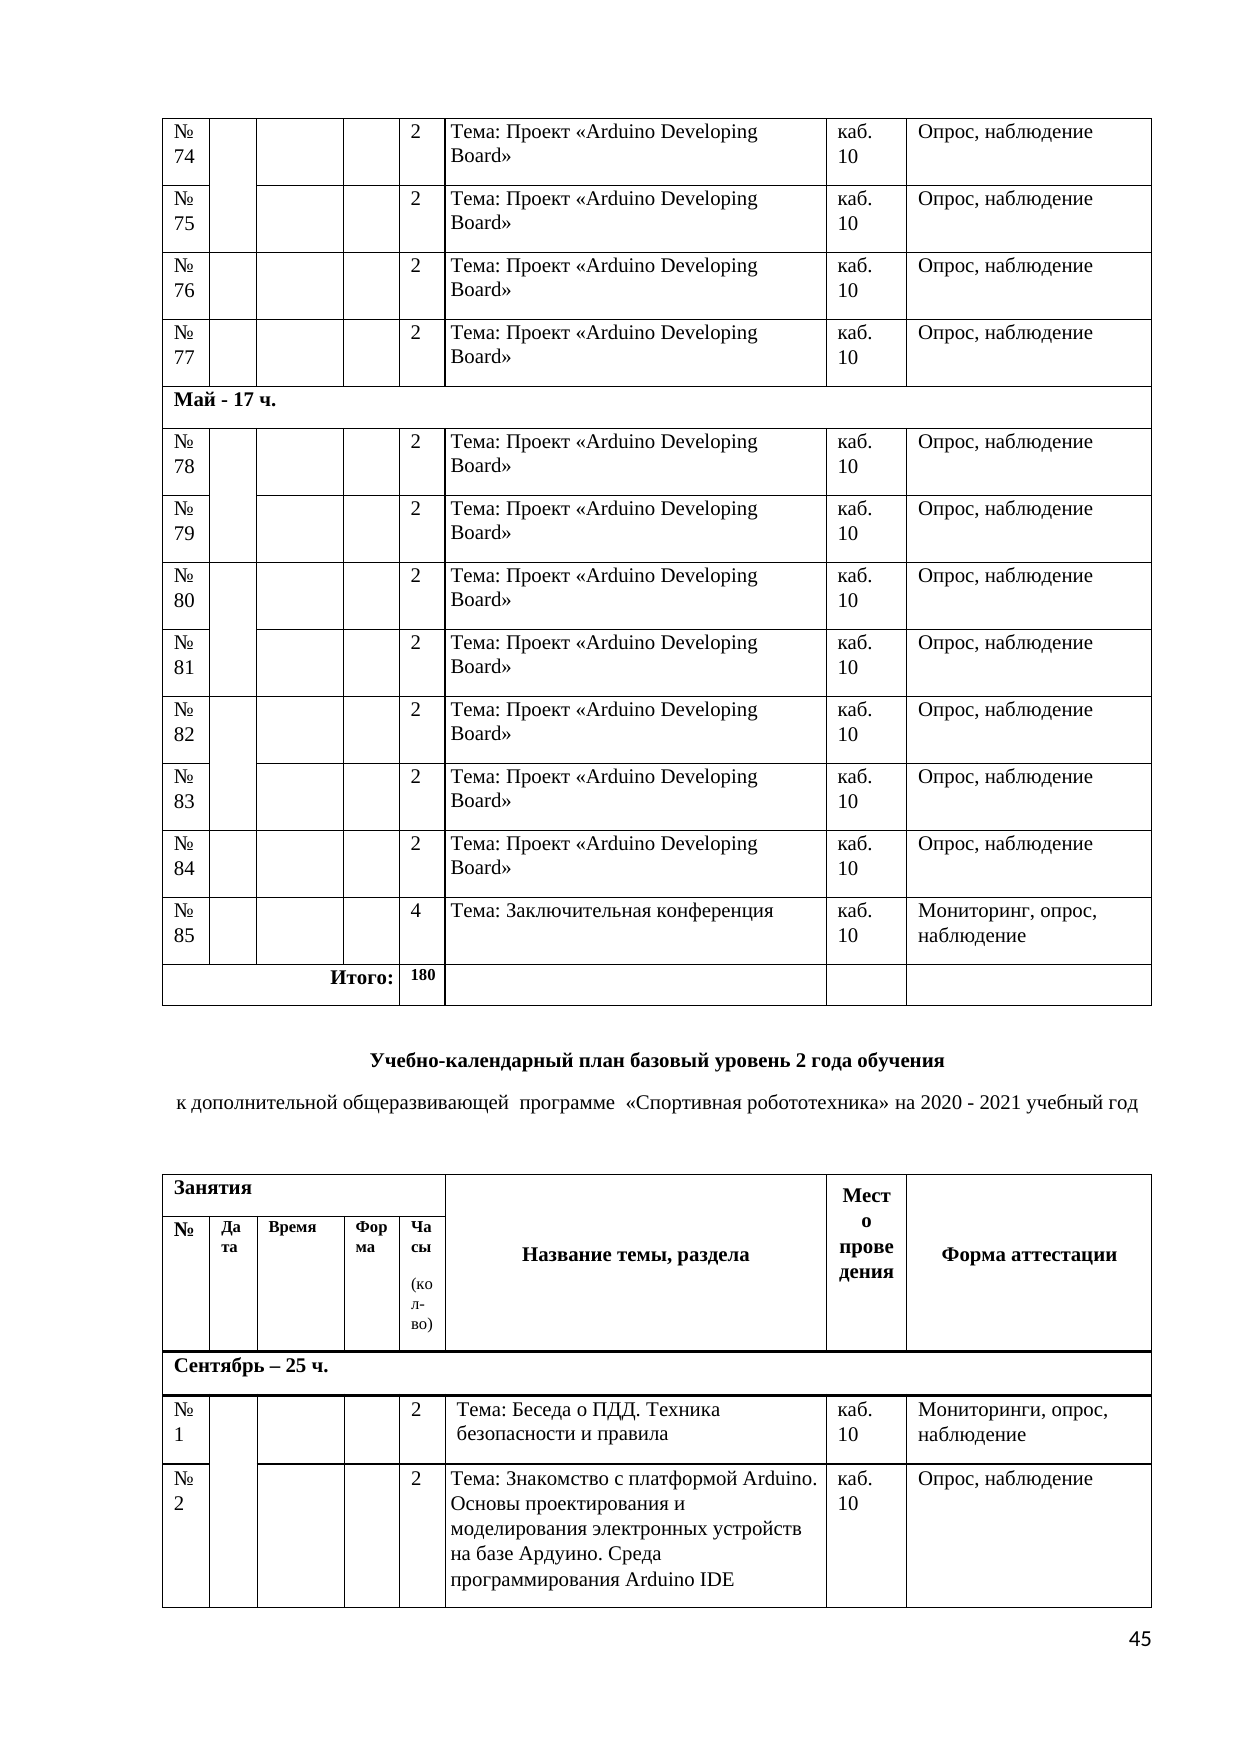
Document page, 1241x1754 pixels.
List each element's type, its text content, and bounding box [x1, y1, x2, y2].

table_cell Тема: Проект «Arduino Developing Board» [446, 429, 826, 495]
table_cell Опрос, наблюдение [907, 186, 1151, 252]
table_cell Тема: Беседа о ПДД. Техника безопасности и правила [446, 1397, 826, 1463]
table_cell каб. 10 [827, 320, 906, 386]
table_cell №74 [163, 119, 209, 185]
table_cell [210, 898, 256, 964]
table_cell 2 [400, 119, 444, 185]
table_cell 2 [400, 764, 444, 830]
table_cell [344, 429, 399, 495]
table_cell [344, 697, 399, 763]
table_cell Итого: [163, 965, 399, 1005]
table_cell каб. 10 [827, 630, 906, 696]
table_cell [210, 1397, 257, 1607]
table_cell [257, 764, 343, 830]
table_cell [827, 965, 906, 1005]
table_cell № [163, 1217, 209, 1350]
table_cell [344, 898, 399, 964]
table_cell [345, 1397, 399, 1463]
table_cell Тема: Проект «Arduino Developing Board» [446, 496, 826, 562]
table_cell [446, 965, 826, 1005]
table_cell каб. 10 [827, 563, 906, 629]
table_cell каб. 10 [827, 429, 906, 495]
table_cell [344, 630, 399, 696]
table_cell № 1 [163, 1397, 209, 1463]
table_cell [210, 119, 256, 252]
table_cell [344, 496, 399, 562]
table_cell №83 [163, 764, 209, 830]
table_cell 180 [400, 965, 444, 1005]
table_cell каб. 10 [827, 764, 906, 830]
table_cell [258, 1397, 344, 1463]
table_cell каб. 10 [827, 186, 906, 252]
table_cell Тема: Проект «Arduino Developing Board» [446, 630, 826, 696]
table_cell каб. 10 [827, 898, 906, 964]
table_cell [257, 697, 343, 763]
table_cell [344, 253, 399, 319]
table_cell Опрос, наблюдение [907, 253, 1151, 319]
table_cell [258, 1465, 344, 1607]
table_cell №79 [163, 496, 209, 562]
table_cell [345, 1465, 399, 1607]
table_cell 2 [400, 429, 444, 495]
table_cell №84 [163, 831, 209, 897]
table_cell 2 [400, 496, 444, 562]
table_cell №77 [163, 320, 209, 386]
table_header Занятия [163, 1175, 445, 1216]
table_cell [344, 119, 399, 185]
table_cell 2 [400, 831, 444, 897]
table_header Название темы, раздела [446, 1175, 826, 1350]
table_cell [257, 563, 343, 629]
table_cell Тема: Проект «Arduino Developing Board» [446, 320, 826, 386]
table_cell №80 [163, 563, 209, 629]
table_cell [257, 496, 343, 562]
table_cell Опрос, наблюдение [907, 630, 1151, 696]
table_cell каб. 10 [827, 253, 906, 319]
table_cell №76 [163, 253, 209, 319]
table_cell каб. 10 [827, 831, 906, 897]
table_header Форма аттестации [907, 1175, 1151, 1350]
table_cell 2 [400, 1465, 445, 1607]
table_cell [257, 429, 343, 495]
table_cell №85 [163, 898, 209, 964]
table_cell Форма [345, 1217, 399, 1350]
table_cell Опрос, наблюдение [907, 764, 1151, 830]
table_cell [210, 253, 256, 319]
table_cell [257, 831, 343, 897]
table_cell [257, 630, 343, 696]
table_cell [210, 320, 256, 386]
table_cell каб. 10 [827, 1397, 906, 1463]
table_cell 2 [400, 1397, 445, 1463]
table_cell Мониторинг, опрос, наблюдение [907, 898, 1151, 964]
table_cell №82 [163, 697, 209, 763]
table_cell Опрос, наблюдение [907, 320, 1151, 386]
table_cell №75 [163, 186, 209, 252]
table_cell Опрос, наблюдение [907, 496, 1151, 562]
text к дополнительной общеразвивающей программе «Спортивная робототехника» на 2020 - 2021 учебный год [162, 1090, 1152, 1114]
table_cell 2 [400, 563, 444, 629]
table_cell Тема: Проект «Arduino Developing Board» [446, 119, 826, 185]
table_cell [210, 563, 256, 696]
table_cell [907, 965, 1151, 1005]
text Учебно-календарный план базовый уровень 2 года обучения [162, 1048, 1152, 1072]
table_cell [210, 429, 256, 562]
table_cell Тема: Проект «Arduino Developing Board» [446, 563, 826, 629]
table_cell Мониторинги, опрос, наблюдение [907, 1397, 1151, 1463]
table_cell Тема: Заключительная конференция [446, 898, 826, 964]
table_cell каб. 10 [827, 1465, 906, 1607]
table_cell [257, 186, 343, 252]
table_cell 2 [400, 697, 444, 763]
table_cell №2 [163, 1465, 209, 1607]
table_cell Тема: Проект «Arduino Developing Board» [446, 253, 826, 319]
table_cell [257, 898, 343, 964]
table_cell [210, 831, 256, 897]
table_cell Опрос, наблюдение [907, 697, 1151, 763]
table_cell Тема: Знакомство с платформой Arduino. Основы проектирования и моделирования электронных устройств на базе Ардуино. Среда программирования Arduino IDE [446, 1465, 826, 1607]
table_cell Тема: Проект «Arduino Developing Board» [446, 697, 826, 763]
table_cell Тема: Проект «Arduino Developing Board» [446, 186, 826, 252]
table_cell Опрос, наблюдение [907, 831, 1151, 897]
table_cell Время [258, 1217, 344, 1350]
table_cell 2 [400, 186, 444, 252]
table_cell Опрос, наблюдение [907, 563, 1151, 629]
table_cell Тема: Проект «Arduino Developing Board» [446, 764, 826, 830]
table_header Место проведения [827, 1175, 906, 1350]
table_cell Май - 17 ч. [163, 387, 1151, 428]
table_cell №78 [163, 429, 209, 495]
table_cell [257, 253, 343, 319]
table_cell 2 [400, 320, 444, 386]
table_cell Опрос, наблюдение [907, 1465, 1151, 1607]
table_cell каб. 10 [827, 697, 906, 763]
table_cell Тема: Проект «Arduino Developing Board» [446, 831, 826, 897]
table_cell каб. 10 [827, 496, 906, 562]
table_cell [344, 186, 399, 252]
table_cell [344, 563, 399, 629]
table_cell Дата [210, 1217, 257, 1350]
table_cell [344, 764, 399, 830]
table_cell 4 [400, 898, 444, 964]
table_cell №81 [163, 630, 209, 696]
table_cell [257, 320, 343, 386]
table_cell Опрос, наблюдение [907, 119, 1151, 185]
table_cell [344, 831, 399, 897]
table_cell [344, 320, 399, 386]
table_cell Сентябрь – 25 ч. [163, 1353, 1151, 1393]
table_cell Опрос, наблюдение [907, 429, 1151, 495]
table_cell 2 [400, 253, 444, 319]
table_cell каб. 10 [827, 119, 906, 185]
table_cell 2 [400, 630, 444, 696]
table_cell [257, 119, 343, 185]
table_cell [210, 697, 256, 830]
table_cell Часы (кол-во) [400, 1217, 445, 1350]
